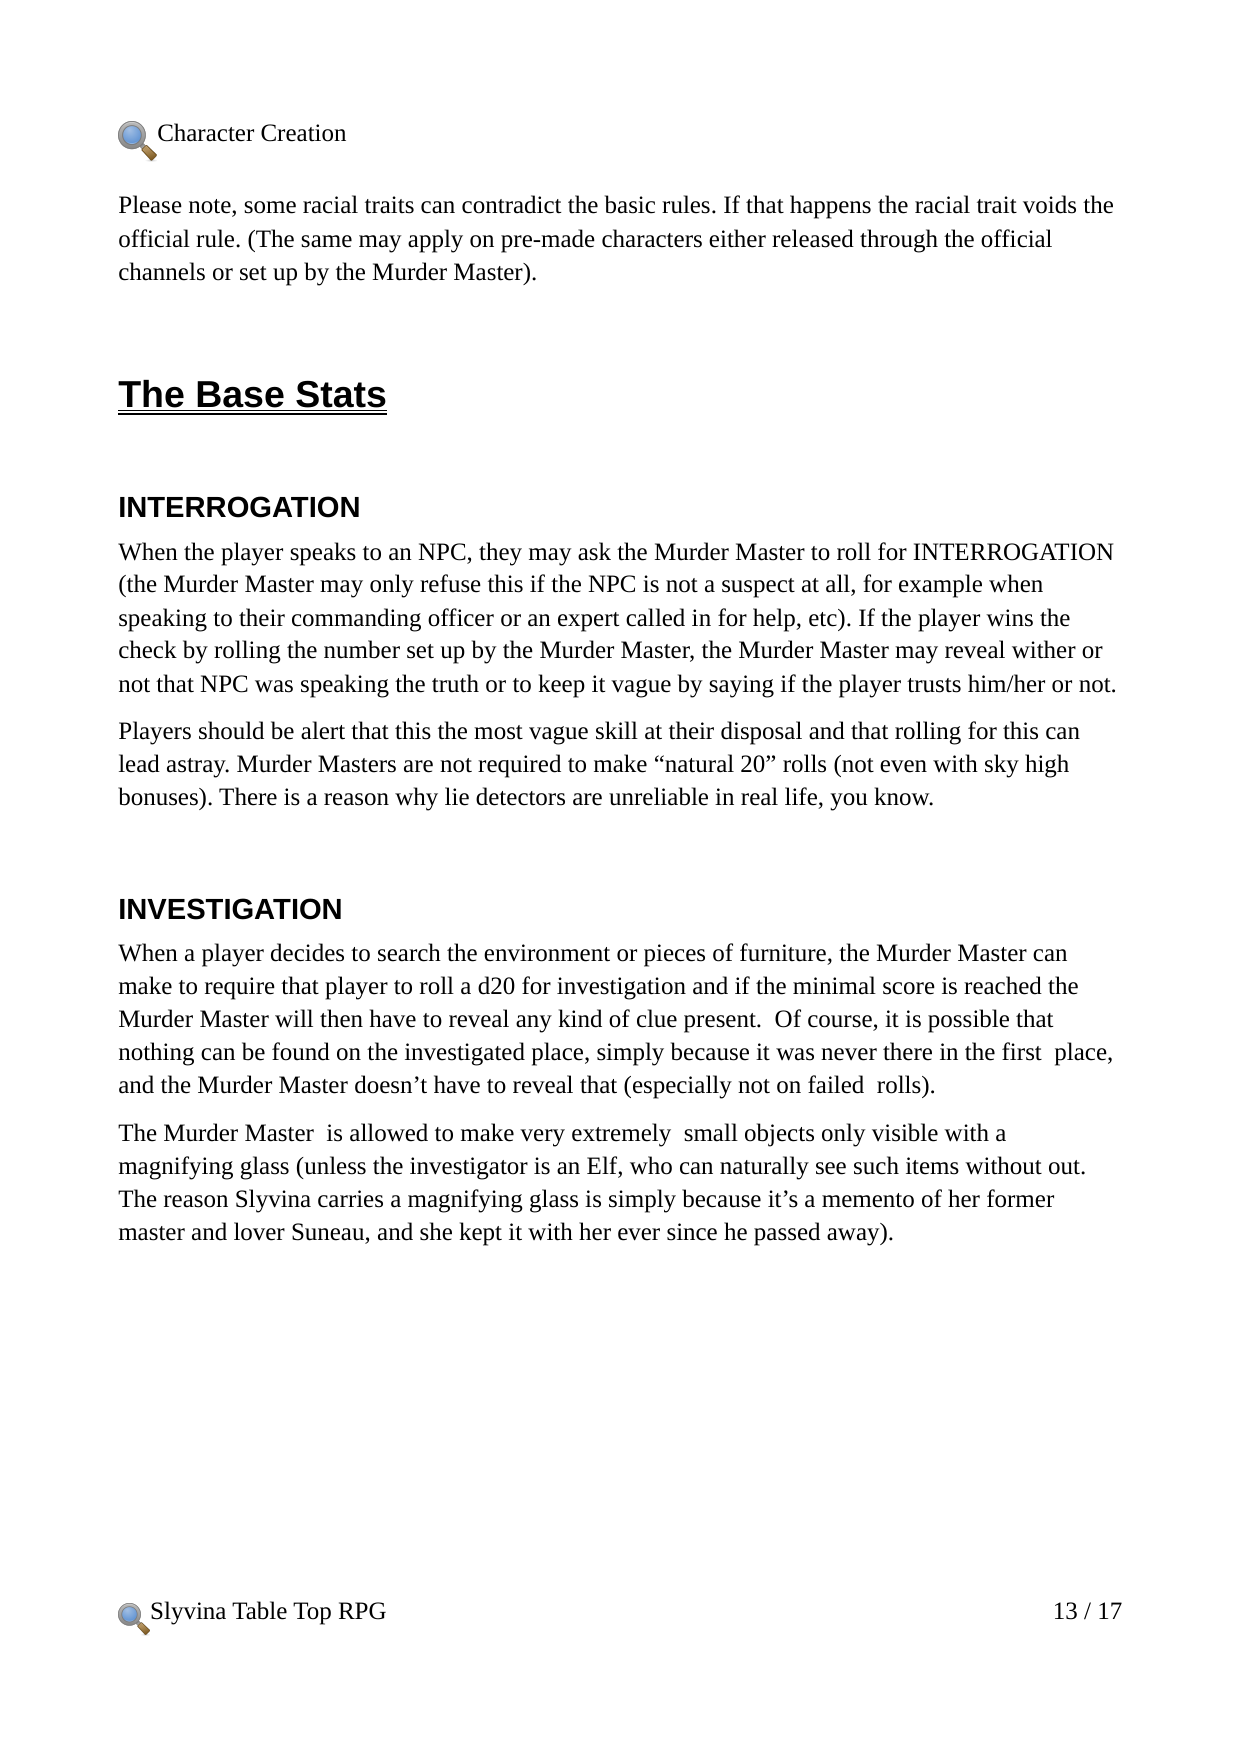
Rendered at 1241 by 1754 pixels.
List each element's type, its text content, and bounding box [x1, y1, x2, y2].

text Players should be alert that this the most vague skill at their disposal and that rolling for this can lead astray. Murder Masters are not required to make “natural 20” rolls (not even with sky high bonuses). There is a reason why lie detectors are unreliable in real life, you know. [118, 716, 1122, 811]
text When a player decides to search the environment or pieces of furniture, the Murder Master can make to require that player to roll a d20 for investigation and if the minimal score is reached the Murder Master will then have to reveal any kind of clue present. Of course, it is possible that nothing can be found on the investigated place, simply because it was never there in the first place, and the Murder Master doesn’t have to reveal that (especially not on failed rolls). [118, 938, 1122, 1099]
text Please note, some racial traits can contradict the basic rules. If that happens the racial trait voids the official rule. (The same may apply on pre-made characters either released through the official channels or set up by the Murder Master). [118, 191, 1122, 285]
picture [118, 121, 158, 162]
picture [118, 1603, 150, 1636]
subtitle INVESTIGATION [118, 892, 1122, 926]
text The Murder Master is allowed to make very extremely small objects only visible with a magnifying glass (unless the investigator is an Elf, who can naturally see such items without out. The reason Slyvina carries a magnifying glass is simply because it’s a memento of her former master and lover Suneau, and she kept it with her ever since he passed away). [118, 1118, 1122, 1246]
text When the player speaks to an NPC, they may ask the Murder Master to roll for INTERROGATION (the Murder Master may only refuse this if the NPC is not a suspect at all, for example when speaking to their commanding officer or an expert called in for help, etc). If the player wins the check by rolling the number set up by the Murder Master, the Murder Master may reveal wither or not that NPC was speaking the truth or to keep it vague by saying if the player trusts him/her or not. [118, 537, 1122, 697]
subtitle The Base Stats [118, 373, 1122, 416]
subtitle INTERROGATION [118, 491, 1122, 524]
